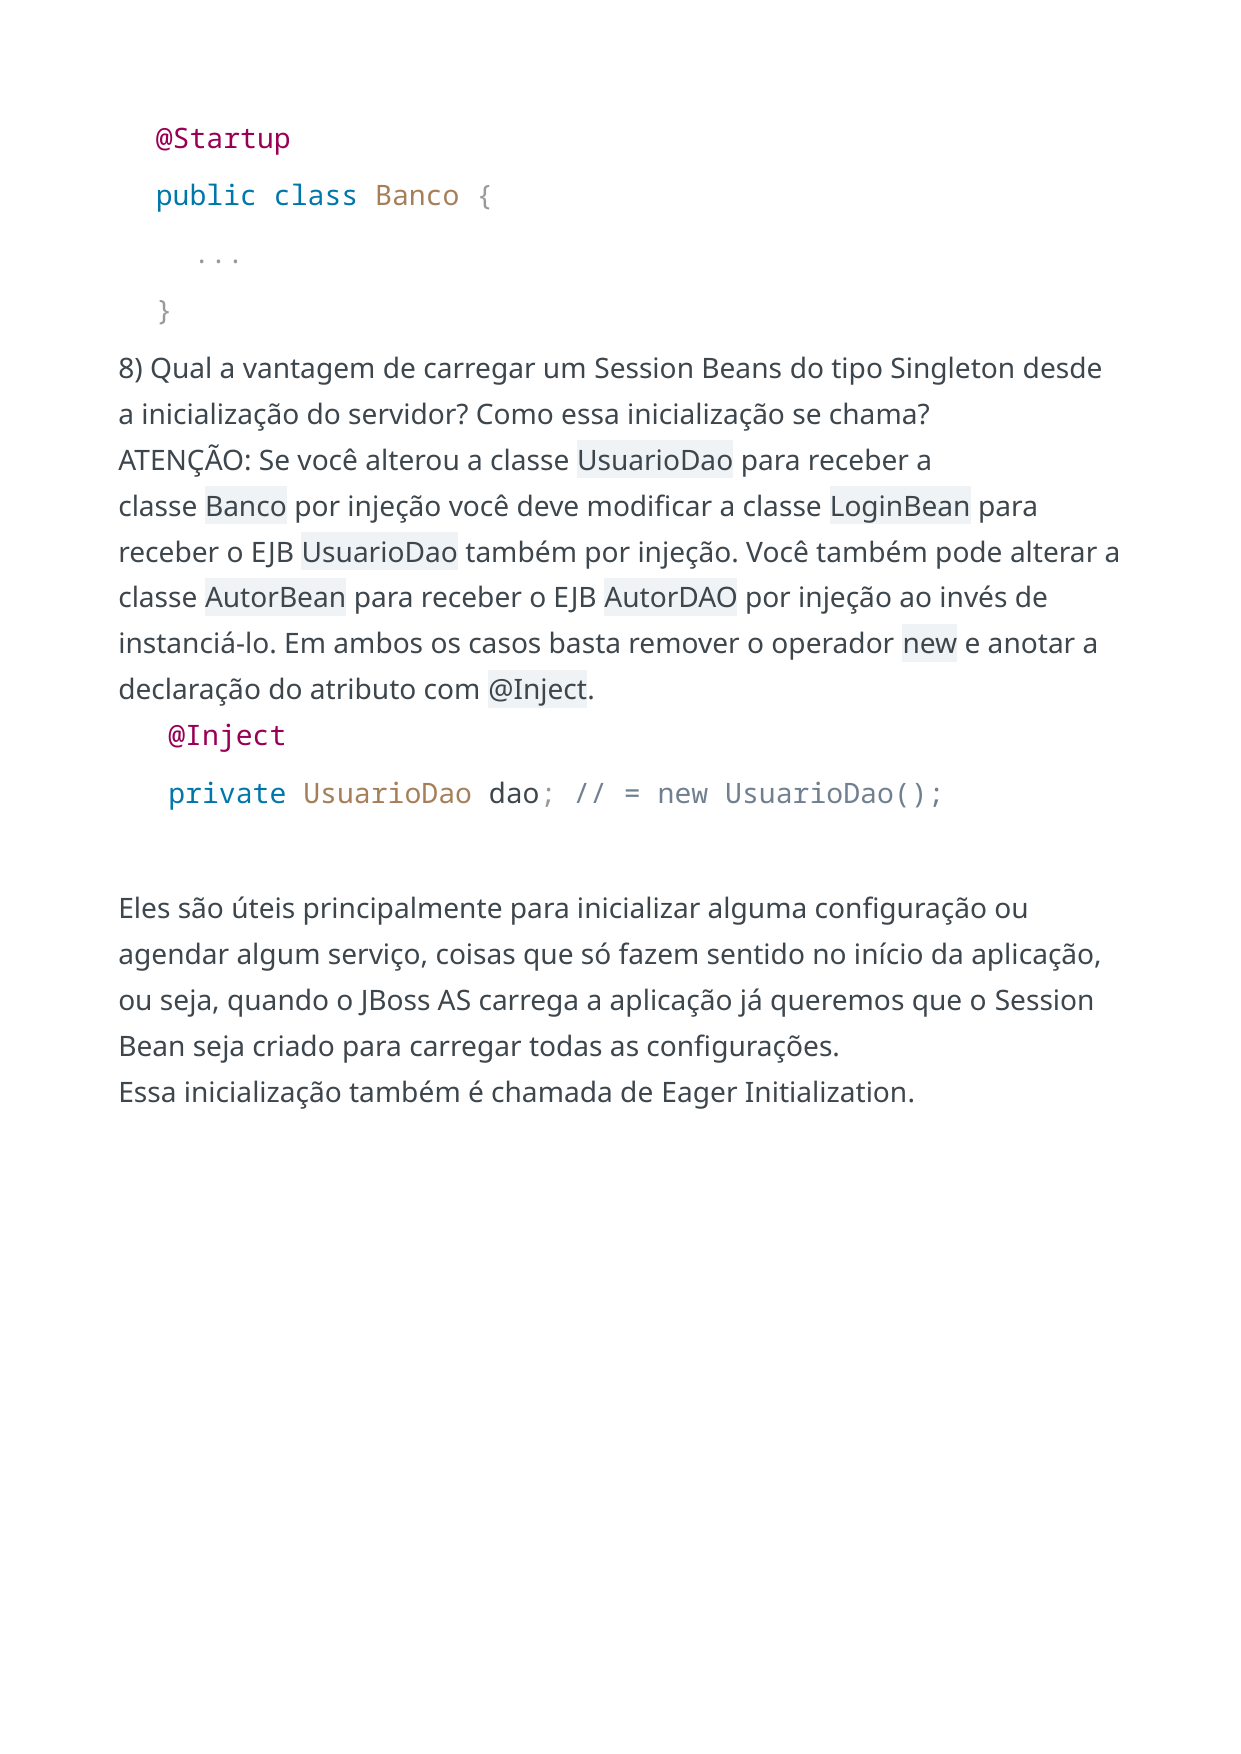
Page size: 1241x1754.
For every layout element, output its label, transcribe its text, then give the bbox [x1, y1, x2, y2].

text ATENÇÃO: Se você alterou a classe UsuarioDao para receber a classe Banco por injeção você deve modificar a classe LoginBean para receber o EJB UsuarioDao também por injeção. Você também pode alterar a classe AutorBean para receber o EJB AutorDAO por injeção ao invés de instanciá-lo. Em ambos os casos basta remover o operador new e anotar a declaração do atributo com @Inject. [118, 440, 1122, 708]
text } [118, 291, 1122, 329]
text Eles são úteis principalmente para inicializar alguma configuração ou agendar algum serviço, coisas que só fazem sentido no início da aplicação, ou seja, quando o JBoss AS carrega a aplicação já queremos que o Session Bean seja criado para carregar todas as configurações. [118, 888, 1122, 1064]
text public class Banco { [118, 176, 1122, 214]
text ... [118, 233, 1122, 271]
text private UsuarioDao dao; // = new UsuarioDao(); [118, 773, 1122, 811]
text @Inject [118, 716, 1122, 754]
text 8) Qual a vantagem de carregar um Session Beans do tipo Singleton desde a inicialização do servidor? Como essa inicialização se chama? [118, 348, 1122, 432]
text @Startup [118, 118, 1122, 156]
text Essa inicialização também é chamada de Eager Initialization. [118, 1072, 1122, 1110]
